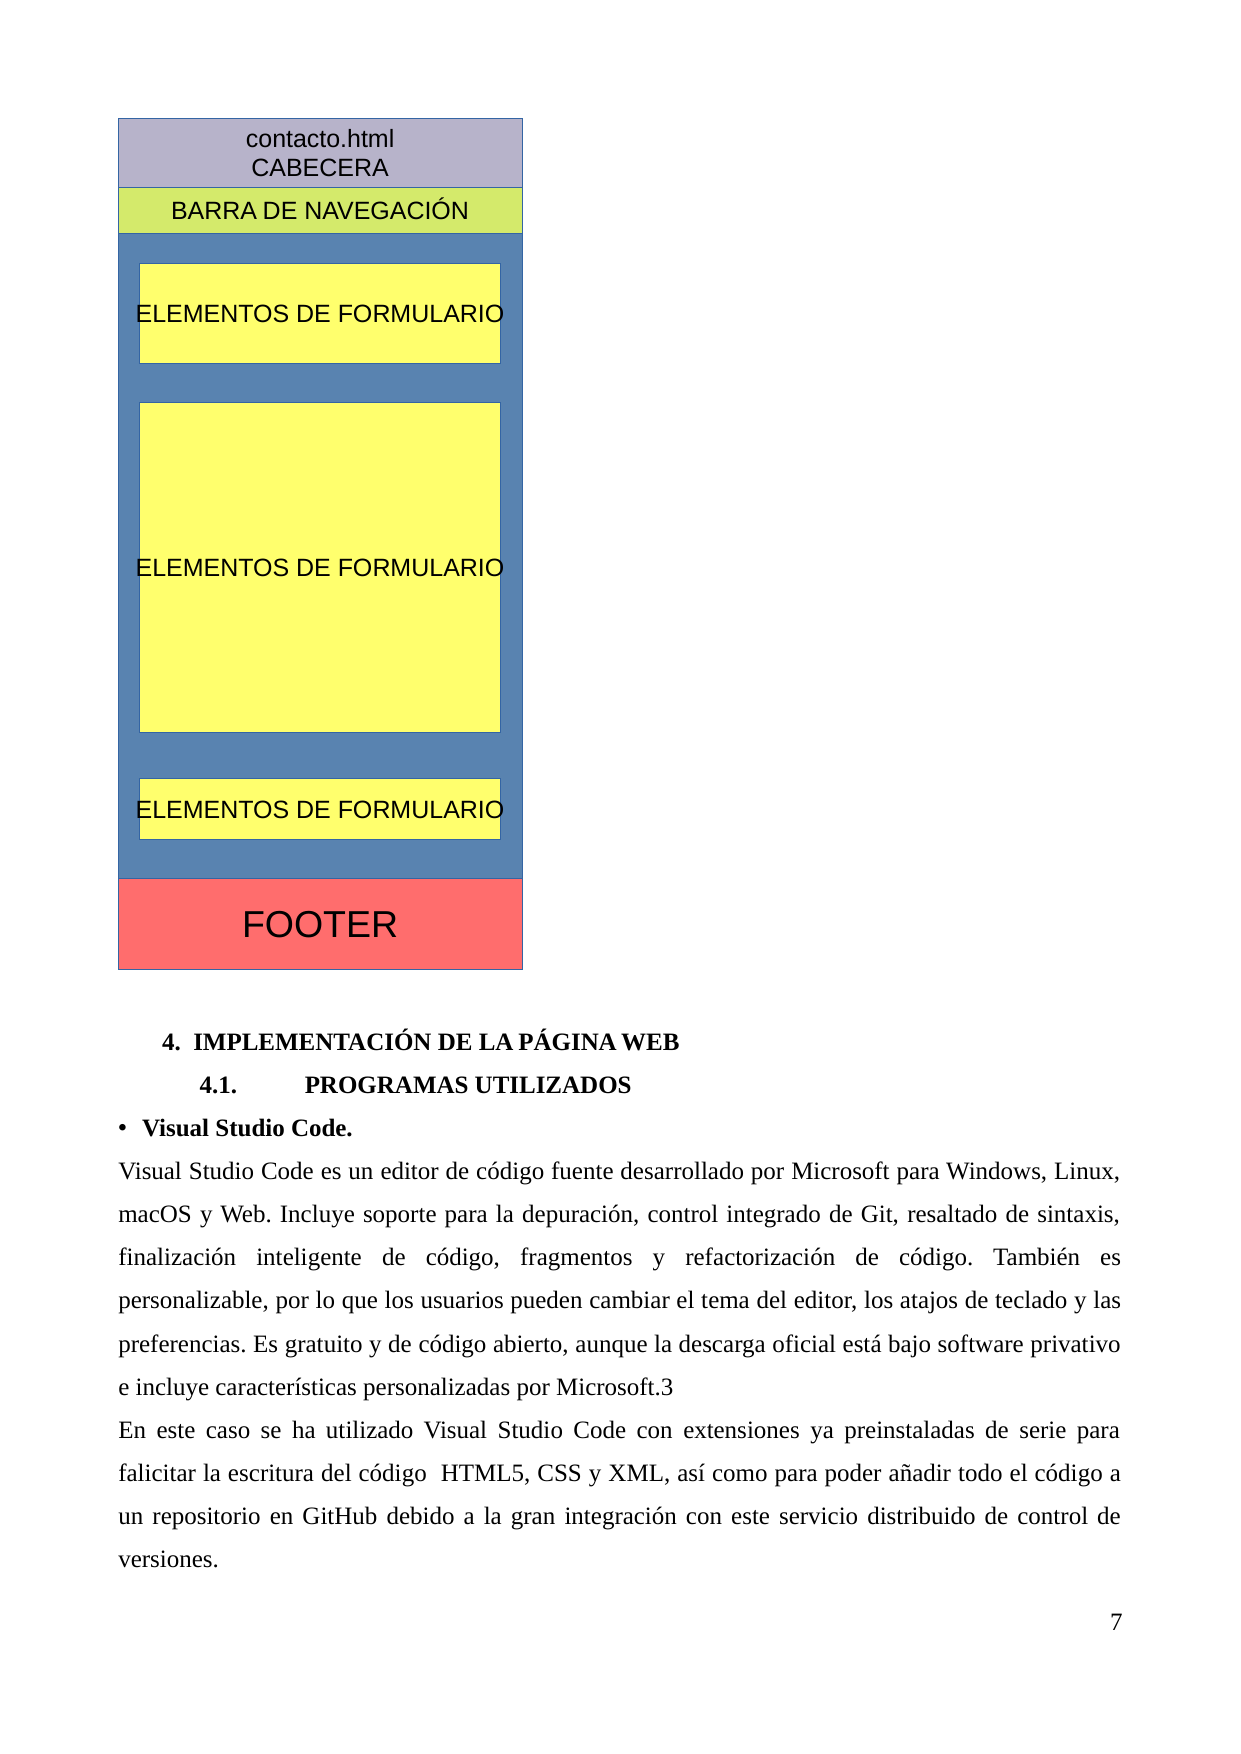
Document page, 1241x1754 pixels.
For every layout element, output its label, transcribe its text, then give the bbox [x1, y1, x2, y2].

text Visual Studio Code es un editor de código fuente desarrollado por Microsoft para Windows, Linux, macOS y Web. Incluye soporte para la depuración, control integrado de Git, resaltado de sintaxis, finalización inteligente de código, fragmentos y refactorización de código. También es personalizable, por lo que los usuarios pueden cambiar el tema del editor, los atajos de teclado y las preferencias. Es gratuito y de código abierto, aunque la descarga oficial está bajo software privativo e incluye características personalizadas por Microsoft.3 [118, 1156, 1122, 1401]
text En este caso se ha utilizado Visual Studio Code con extensiones ya preinstaladas de serie para falicitar la escritura del código HTML5, CSS y XML, así como para poder añadir todo el código a un repositorio en GitHub debido a la gran integración con este servicio distribuido de control de versiones. [118, 1415, 1122, 1573]
list PROGRAMAS UTILIZADOS [193, 1070, 1122, 1099]
list Visual Studio Code. [118, 1113, 1122, 1142]
list IMPLEMENTACIÓN DE LA PÁGINA WEB [156, 1027, 1122, 1056]
